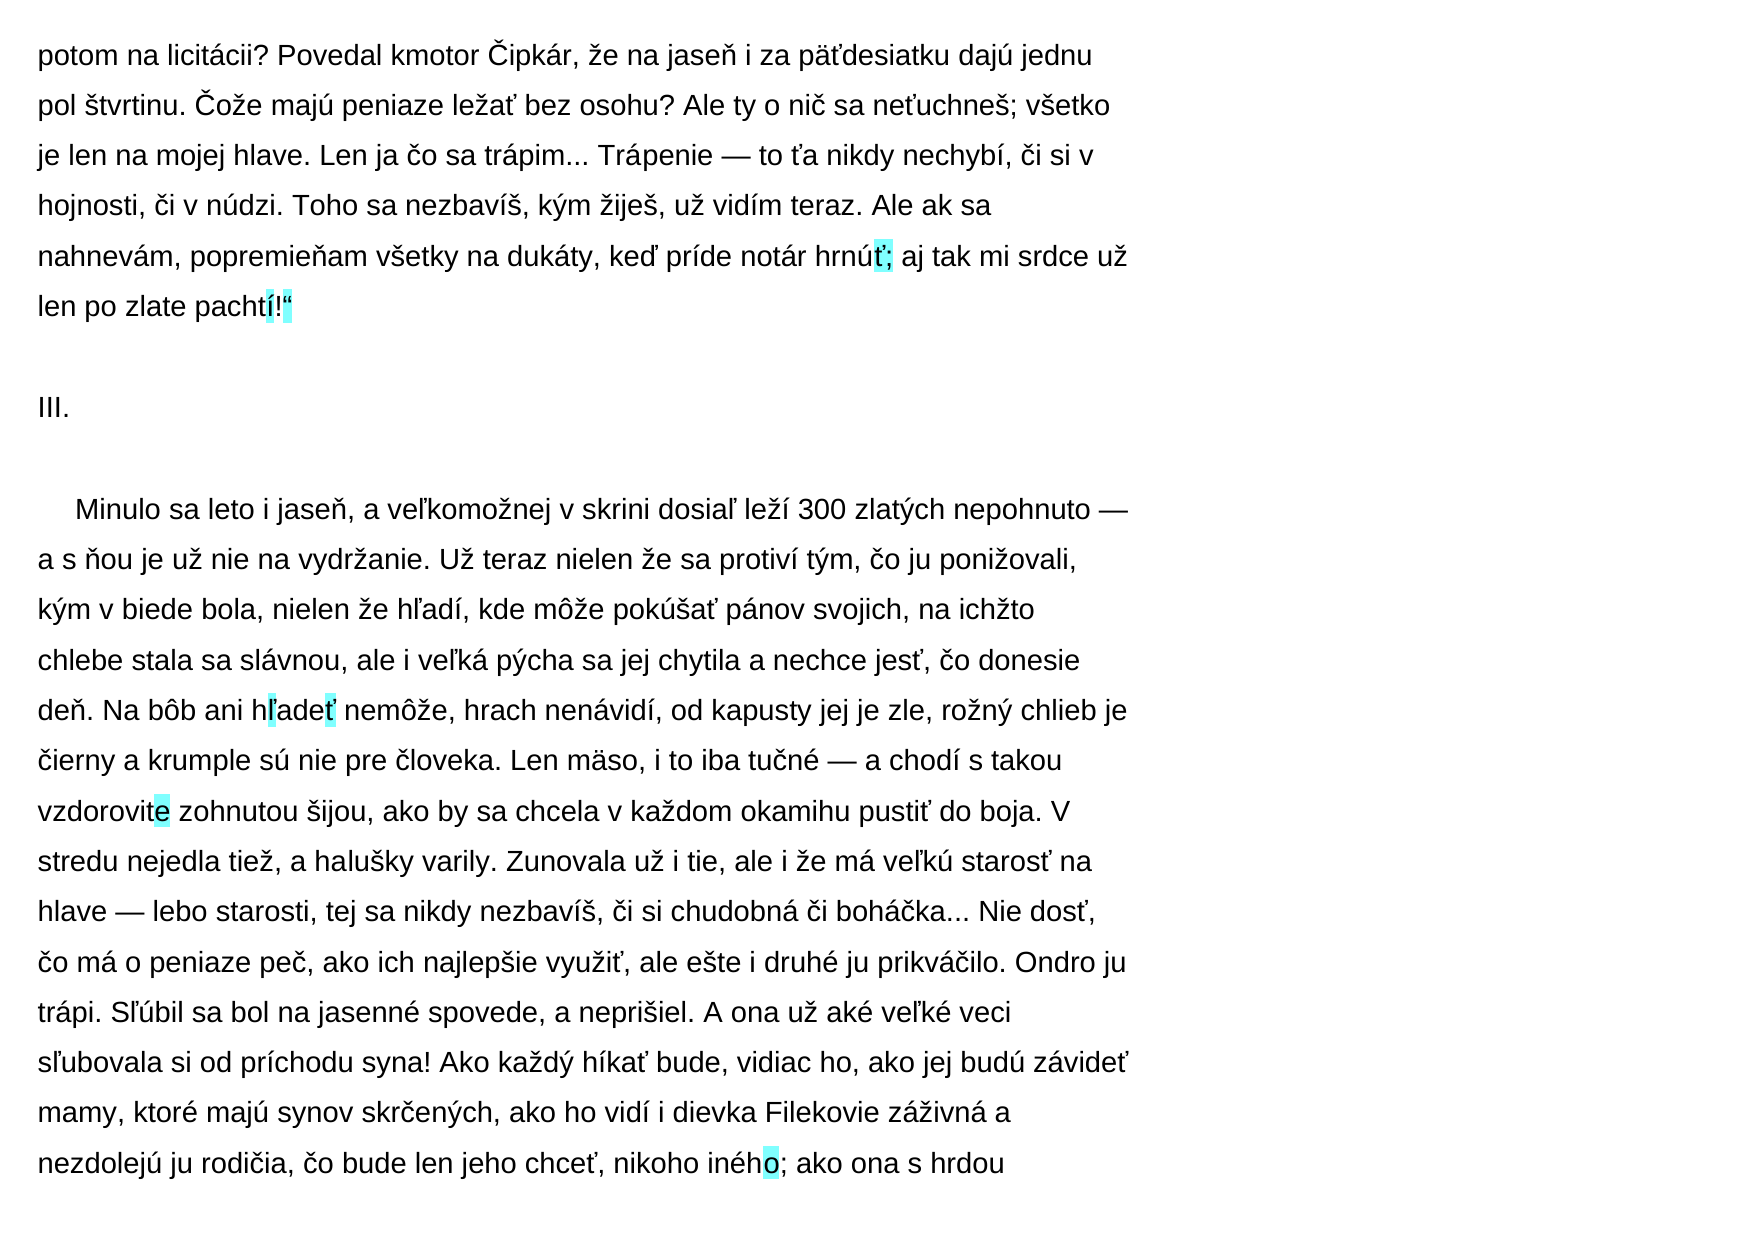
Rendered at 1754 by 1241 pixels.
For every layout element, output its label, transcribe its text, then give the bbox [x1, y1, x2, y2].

text III. [37, 390, 1130, 424]
text potom na licitácii? Povedal kmotor Čipkár, že na jaseň i za päťdesiatku dajú jednu pol štvrtinu. Čože majú peniaze ležať bez osohu? Ale ty o nič sa neťuchneš; všetko je len na mojej hlave. Len ja čo sa trápim... Trá­penie — to ťa nikdy nechybí, či si v hoj­nosti, či v núdzi. Toho sa nezbavíš, kým žiješ, už vidím teraz. Ale ak sa nahnevám, popremieňam všetky na dukáty, keď príde notár hrnúť; aj tak mi srdce už len po zlate pachtí!“ [37, 37, 1130, 323]
text Minulo sa leto i jaseň, a veľkomožnej v skrini dosiaľ leží 300 zlatých nepohnuto — a s ňou je už nie na vydržanie. Už teraz nielen že sa protiví tým, čo ju ponižovali, kým v biede bola, nielen že hľadí, kde môže pokúšať pánov svojich, na ichžto chlebe stala sa slávnou, ale i veľká pýcha sa jej chytila a nechce jesť, čo donesie deň. Na bôb ani hľadeť nemôže, hrach nenávidí, od kapusty jej je zle, rožný chlieb je čierny a krumple sú nie pre človeka. Len mäso, i to iba tučné — a chodí s takou vzdorovite zohnutou šijou, ako by sa chcela v každom okamihu pustiť do boja. V stredu nejedla tiež, a ha­lušky varily. Zunovala už i tie, ale i že má veľkú starosť na hlave — lebo starosti, tej sa nikdy nezbavíš, či si chudobná či boháčka... Nie dosť, čo má o peniaze peč, ako ich najlepšie využiť, ale ešte i druhé ju prikváčilo. Ondro ju trápi. Sľúbil sa bol na jasenné spovede, a neprišiel. A ona už aké veľké veci sľubovala si od príchodu syna! Ako každý híkať bude, vidiac ho, ako jej budú závideť mamy, ktoré majú synov skrče­ných, ako ho vidí i dievka Filekovie záživná a nezdolejú ju rodičia, čo bude len jeho chceť, nikoho iného; ako ona s hrdou [37, 492, 1130, 1179]
